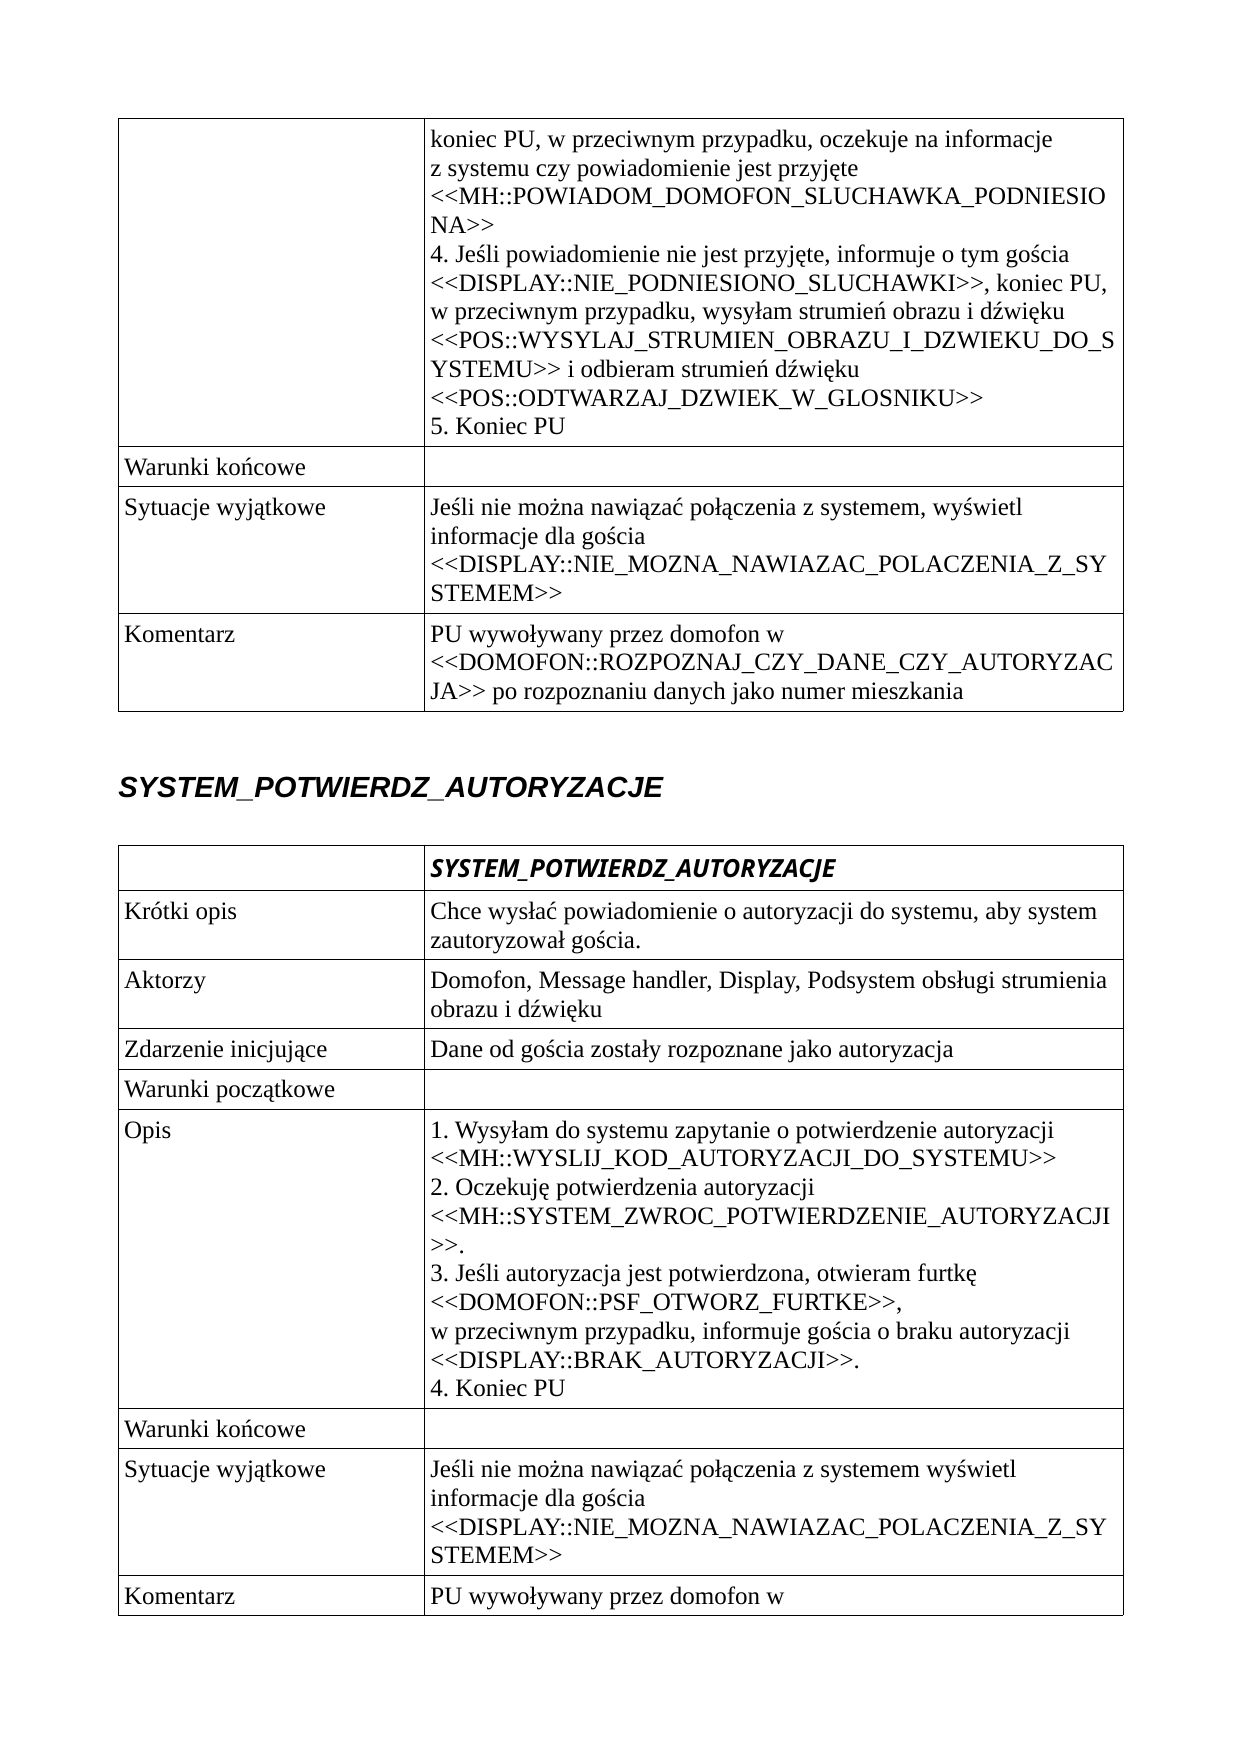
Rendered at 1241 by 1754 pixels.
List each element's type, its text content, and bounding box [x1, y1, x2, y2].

table_cell PU wywoływany przez domofon w <<DOMOFON::ROZPOZNAJ_CZY_DANE_CZY_AUTORYZACJA>> po rozpoznaniu danych jako numer mieszkania [425, 614, 1123, 711]
table_cell Jeśli nie można nawiązać połączenia z systemem wyświetl informacje dla gościa <<DISPLAY::NIE_MOZNA_NAWIAZAC_POLACZENIA_Z_SYSTEMEM>> [425, 1449, 1123, 1575]
table_cell Warunki początkowe [119, 1070, 424, 1109]
table_cell Opis [119, 1110, 424, 1408]
table_cell Aktorzy [119, 960, 424, 1028]
table_cell PU wywoływany przez domofon w [425, 1576, 1123, 1615]
table_header SYSTEM_POTWIERDZ_AUTORYZACJE [425, 846, 1123, 890]
table_cell [425, 1409, 1123, 1448]
table_cell Komentarz [119, 1576, 424, 1615]
table_cell Sytuacje wyjątkowe [119, 487, 424, 613]
subtitle SYSTEM_POTWIERDZ_AUTORYZACJE [118, 770, 1122, 803]
table_cell Jeśli nie można nawiązać połączenia z systemem, wyświetl informacje dla gościa <<DISPLAY::NIE_MOZNA_NAWIAZAC_POLACZENIA_Z_SYSTEMEM>> [425, 487, 1123, 613]
table_cell [425, 1070, 1123, 1109]
table_cell Zdarzenie inicjujące [119, 1029, 424, 1069]
table_cell [425, 447, 1123, 486]
table_cell koniec PU, w przeciwnym przypadku, oczekuje na informacje z systemu czy powiadomienie jest przyjęte <<MH::POWIADOM_DOMOFON_SLUCHAWKA_PODNIESIONA>> 4. Jeśli powiadomienie nie jest przyjęte, informuje o tym gościa <<DISPLAY::NIE_PODNIESIONO_SLUCHAWKI>>, koniec PU, w przeciwnym przypadku, wysyłam strumień obrazu i dźwięku <<POS::WYSYLAJ_STRUMIEN_OBRAZU_I_DZWIEKU_DO_SYSTEMU>> i odbieram strumień dźwięku <<POS::ODTWARZAJ_DZWIEK_W_GLOSNIKU>> 5. Koniec PU [425, 119, 1123, 446]
table_cell Komentarz [119, 614, 424, 711]
table_cell Warunki końcowe [119, 1409, 424, 1448]
table_cell Chce wysłać powiadomienie o autoryzacji do systemu, aby system zautoryzował gościa. [425, 891, 1123, 959]
table_cell Sytuacje wyjątkowe [119, 1449, 424, 1575]
table_cell Warunki końcowe [119, 447, 424, 486]
table_cell 1. Wysyłam do systemu zapytanie o potwierdzenie autoryzacji <<MH::WYSLIJ_KOD_AUTORYZACJI_DO_SYSTEMU>> 2. Oczekuję potwierdzenia autoryzacji <<MH::SYSTEM_ZWROC_POTWIERDZENIE_AUTORYZACJI>>. 3. Jeśli autoryzacja jest potwierdzona, otwieram furtkę <<DOMOFON::PSF_OTWORZ_FURTKE>>, w przeciwnym przypadku, informuje gościa o braku autoryzacji <<DISPLAY::BRAK_AUTORYZACJI>>. 4. Koniec PU [425, 1110, 1123, 1408]
table_cell Krótki opis [119, 891, 424, 959]
table_cell [119, 119, 424, 446]
table_cell Domofon, Message handler, Display, Podsystem obsługi strumienia obrazu i dźwięku [425, 960, 1123, 1028]
table_header [119, 846, 424, 890]
table_cell Dane od gościa zostały rozpoznane jako autoryzacja [425, 1029, 1123, 1069]
